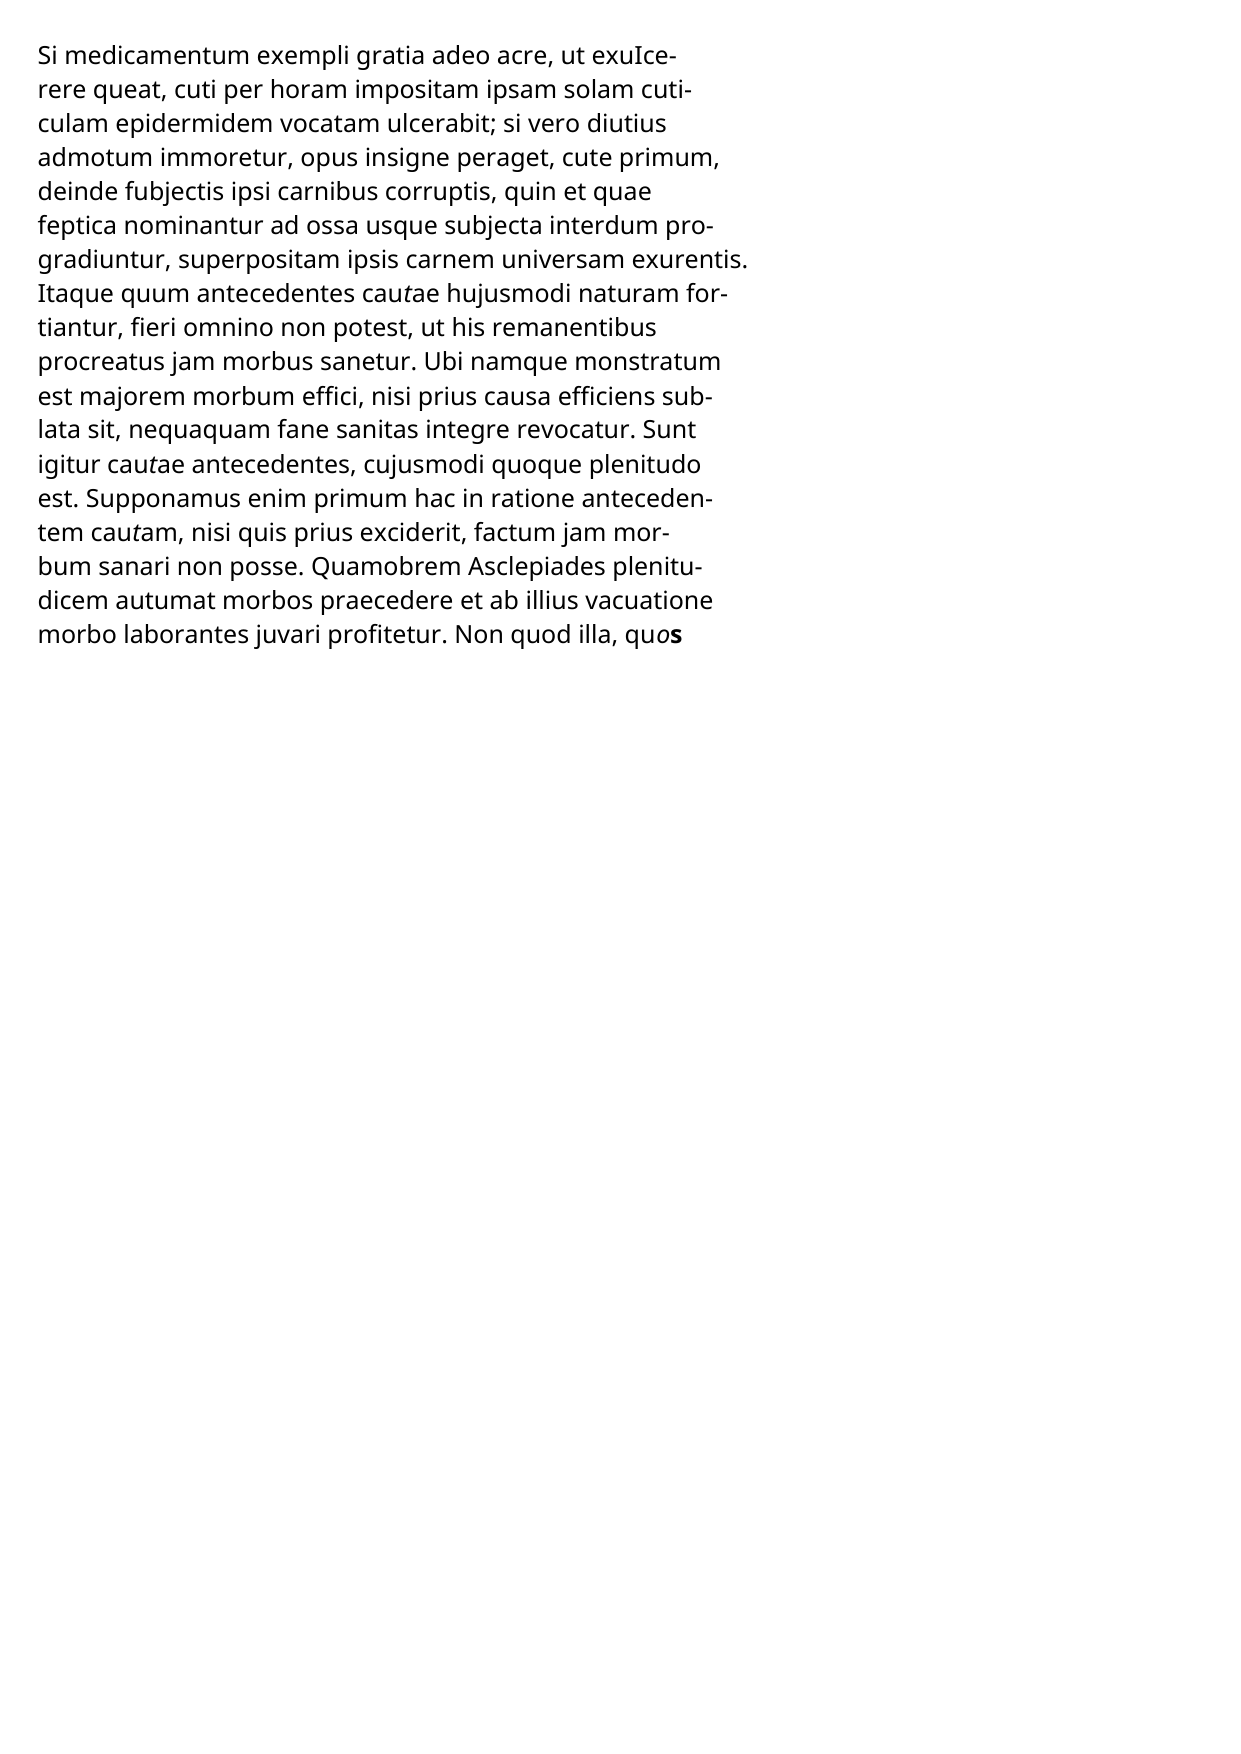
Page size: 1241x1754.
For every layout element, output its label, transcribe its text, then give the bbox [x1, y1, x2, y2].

text Si medicamentum exempli gratia adeo acre, ut exuIce- rere queat, cuti per horam impositam ipsam solam cuti- culam epidermidem vocatam ulcerabit; si vero diutius admotum immoretur, opus insigne peraget, cute primum, deinde fubjectis ipsi carnibus corruptis, quin et quae feptica nominantur ad ossa usque subjecta interdum pro- gradiuntur, superpositam ipsis carnem universam exurentis. Itaque quum antecedentes cautae hujusmodi naturam for- tiantur, fieri omnino non potest, ut his remanentibus procreatus jam morbus sanetur. Ubi namque monstratum est majorem morbum effici, nisi prius causa efficiens sub- lata sit, nequaquam fane sanitas integre revocatur. Sunt igitur cautae antecedentes, cujusmodi quoque plenitudo est. Supponamus enim primum hac in ratione anteceden- tem cautam, nisi quis prius exciderit, factum jam mor- bum sanari non posse. Quamobrem Asclepiades plenitu- dicem autumat morbos praecedere et ab illius vacuatione morbo laborantes juvari profitetur. Non quod illa, quos [37, 37, 1203, 651]
